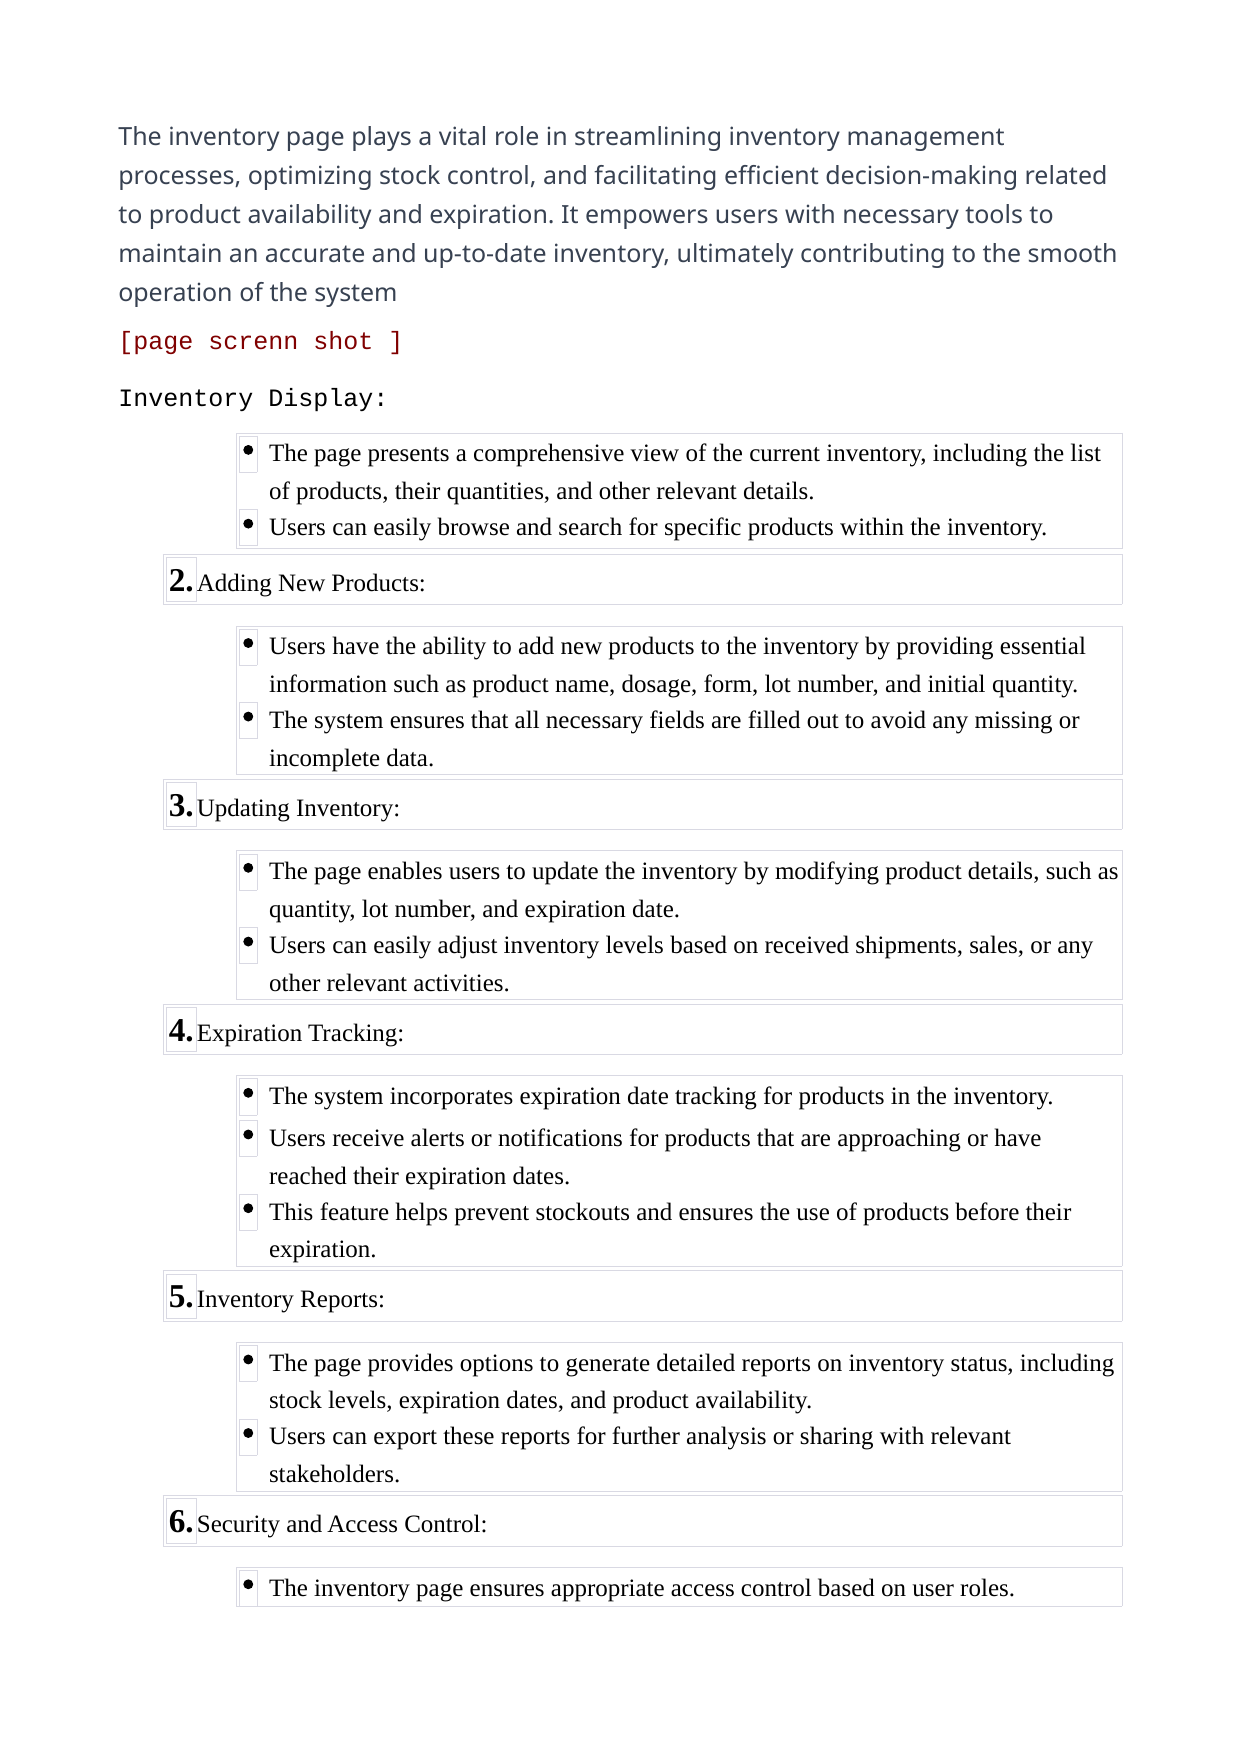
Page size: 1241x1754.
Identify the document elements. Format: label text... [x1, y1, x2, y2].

list Users can easily adjust inventory levels based on received shipments, sales, or any other relevant activities. [237, 924, 1122, 999]
list Users have the ability to add new products to the inventory by providing essential information such as product name, dosage, form, lot number, and initial quantity. [237, 627, 1122, 698]
list The page presents a comprehensive view of the current inventory, including the list of products, their quantities, and other relevant details. [237, 434, 1122, 505]
list Users can easily browse and search for specific products within the inventory. [237, 506, 1122, 548]
list The inventory page ensures appropriate access control based on user roles. [237, 1568, 1122, 1606]
list The system incorporates expiration date tracking for products in the inventory. [237, 1076, 1122, 1115]
list The page provides options to generate detailed reports on inventory status, including stock levels, expiration dates, and product availability. [237, 1343, 1122, 1414]
list Expiration Tracking: [164, 1005, 1122, 1054]
list Adding New Products: [164, 555, 1122, 604]
list Security and Access Control: [164, 1496, 1122, 1546]
list The page enables users to update the inventory by modifying product details, such as quantity, lot number, and expiration date. [237, 851, 1122, 923]
list Users receive alerts or notifications for products that are approaching or have reached their expiration dates. [237, 1117, 1122, 1189]
text Inventory Display: [118, 385, 1122, 414]
text The inventory page plays a vital role in streamlining inventory management processes, optimizing stock control, and facilitating efficient decision-making related to product availability and expiration. It empowers users with necessary tools to maintain an accurate and up-to-date inventory, ultimately contributing to the smooth operation of the system [118, 118, 1122, 309]
list The system ensures that all necessary fields are filled out to avoid any missing or incomplete data. [237, 699, 1122, 774]
list Inventory Reports: [164, 1271, 1122, 1321]
list Users can export these reports for further analysis or sharing with relevant stakeholders. [237, 1416, 1122, 1491]
list Updating Inventory: [164, 780, 1122, 829]
text [page screnn shot ] [118, 329, 1122, 357]
list This feature helps prevent stockouts and ensures the use of products before their expiration. [237, 1191, 1122, 1266]
